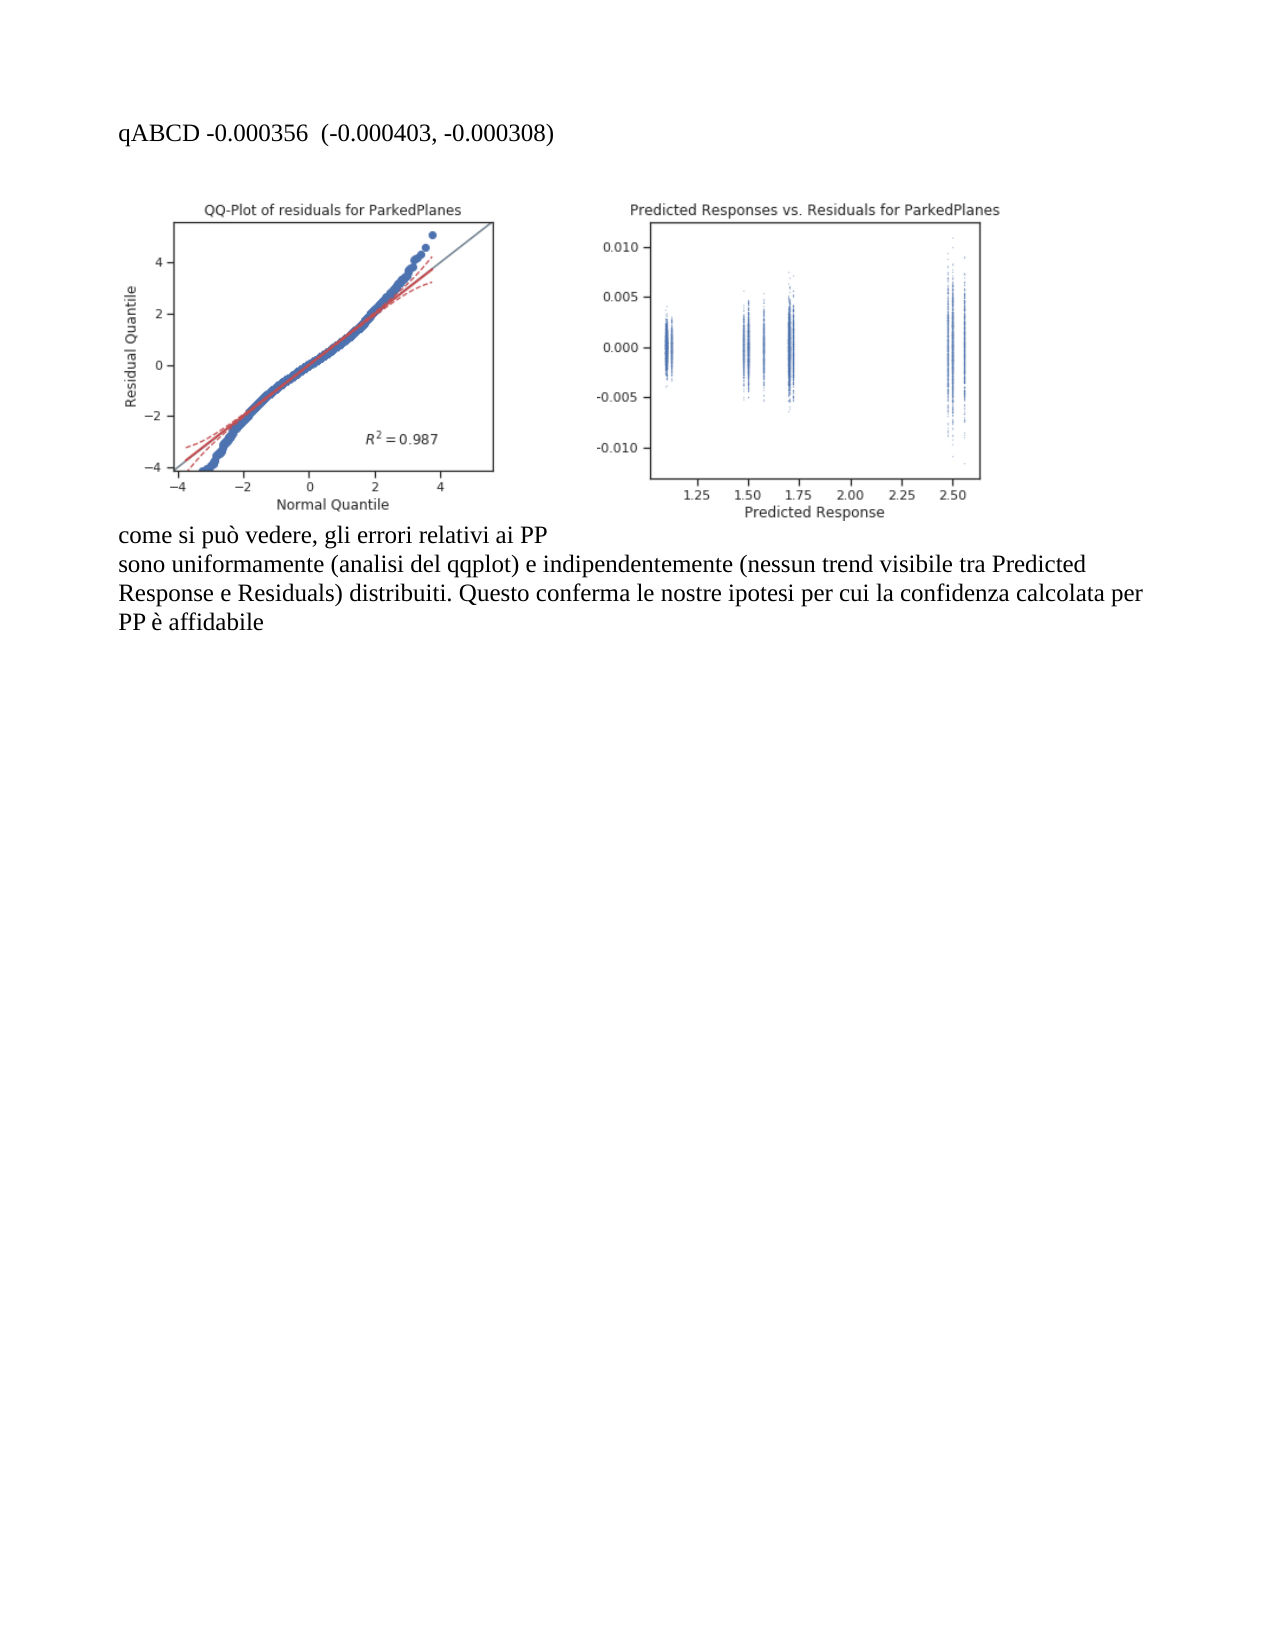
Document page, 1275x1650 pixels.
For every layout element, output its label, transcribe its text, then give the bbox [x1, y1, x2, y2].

text come si può vedere, gli errori relativi ai PP sono uniformamente (analisi del qqplot) e indipendentemente (nessun trend visibile tra Predicted Response e Residuals) distribuiti. Questo conferma le nostre ipotesi per cui la confidenza calcolata per PP è affidabile [118, 521, 1157, 636]
picture [122, 182, 534, 512]
picture [597, 181, 1022, 521]
text qABCD -0.000356 (-0.000403, -0.000308) [118, 118, 1157, 147]
